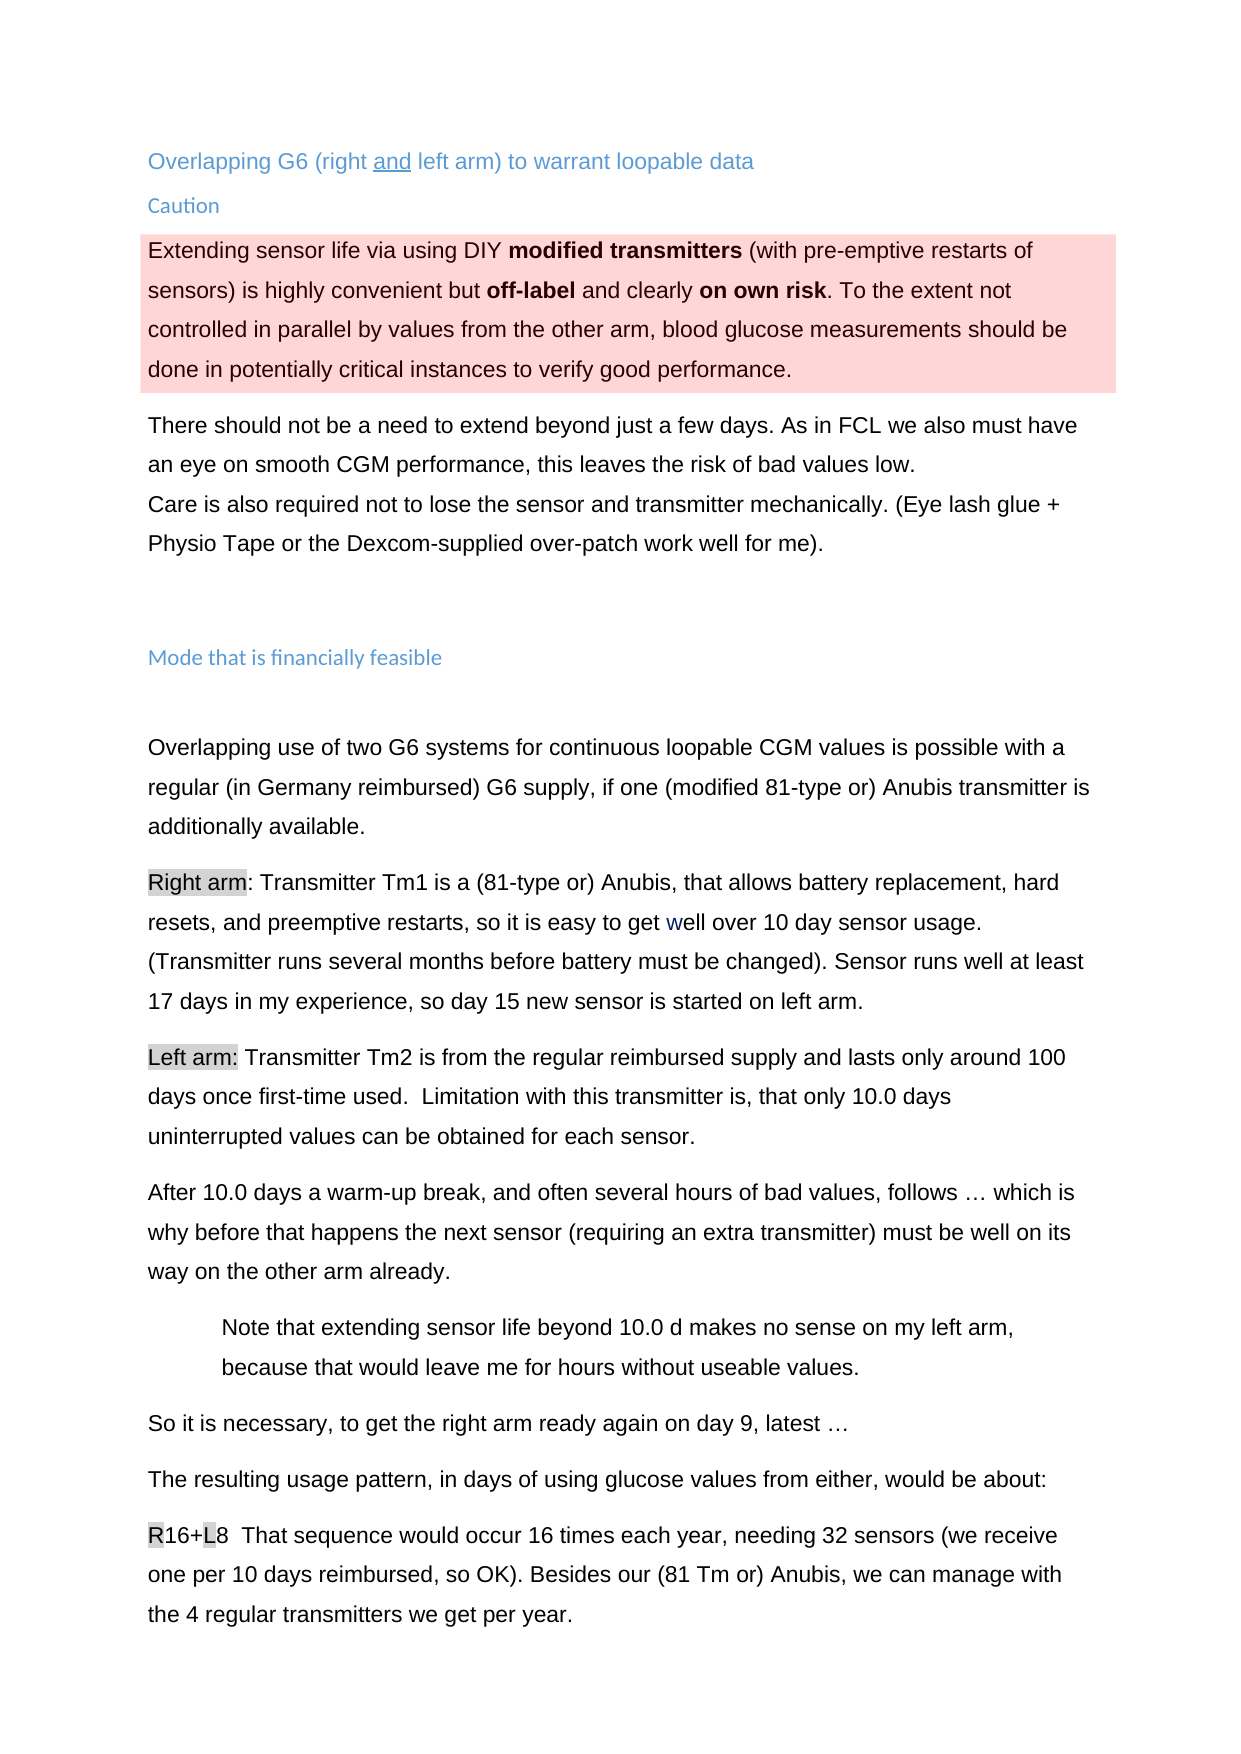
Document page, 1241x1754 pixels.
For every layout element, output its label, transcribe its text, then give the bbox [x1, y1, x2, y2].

text The resulting usage pattern, in days of using glucose values from either, would be about: [148, 1466, 1093, 1492]
text Overlapping use of two G6 systems for continuous loopable CGM values is possible with a regular (in Germany reimbursed) G6 supply, if one (modified 81-type or) Anubis transmitter is additionally available. [148, 734, 1093, 839]
text Mode that is financially feasible [148, 643, 1093, 671]
text There should not be a need to extend beyond just a few days. As in FCL we also must have an eye on smooth CGM performance, this leaves the risk of bad values low. Care is also required not to lose the sensor and transmitter mechanically. (Eye lash glue + Physio Tape or the Dexcom-supplied over-patch work well for me). [148, 412, 1093, 557]
text Right arm: Transmitter Tm1 is a (81-type or) Anubis, that allows battery replacement, hard resets, and preemptive restarts, so it is easy to get well over 10 day sensor usage. (Transmitter runs several months before battery must be changed). Sensor runs well at least 17 days in my experience, so day 15 new sensor is started on left arm. [148, 869, 1093, 1014]
text Overlapping G6 (right and left arm) to warrant loopable data [148, 148, 1093, 174]
text R16+L8 That sequence would occur 16 times each year, needing 32 sensors (we receive one per 10 days reimbursed, so OK). Besides our (81 Tm or) Anubis, we can manage with the 4 regular transmitters we get per year. [148, 1522, 1093, 1627]
text Note that extending sensor life beyond 10.0 d makes no sense on my left arm, because that would leave me for hours without useable values. [221, 1314, 1093, 1380]
text Caution [148, 192, 1093, 220]
text After 10.0 days a warm-up break, and often several hours of bad values, follows … which is why before that happens the next sensor (requiring an extra transmitter) must be well on its way on the other arm already. [148, 1179, 1093, 1284]
text Left arm: Transmitter Tm2 is from the regular reimbursed supply and lasts only around 100 days once first-time used. Limitation with this transmitter is, that only 10.0 days uninterrupted values can be obtained for each sensor. [148, 1044, 1093, 1149]
text So it is necessary, to get the right arm ready again on day 9, latest … [148, 1410, 1093, 1436]
